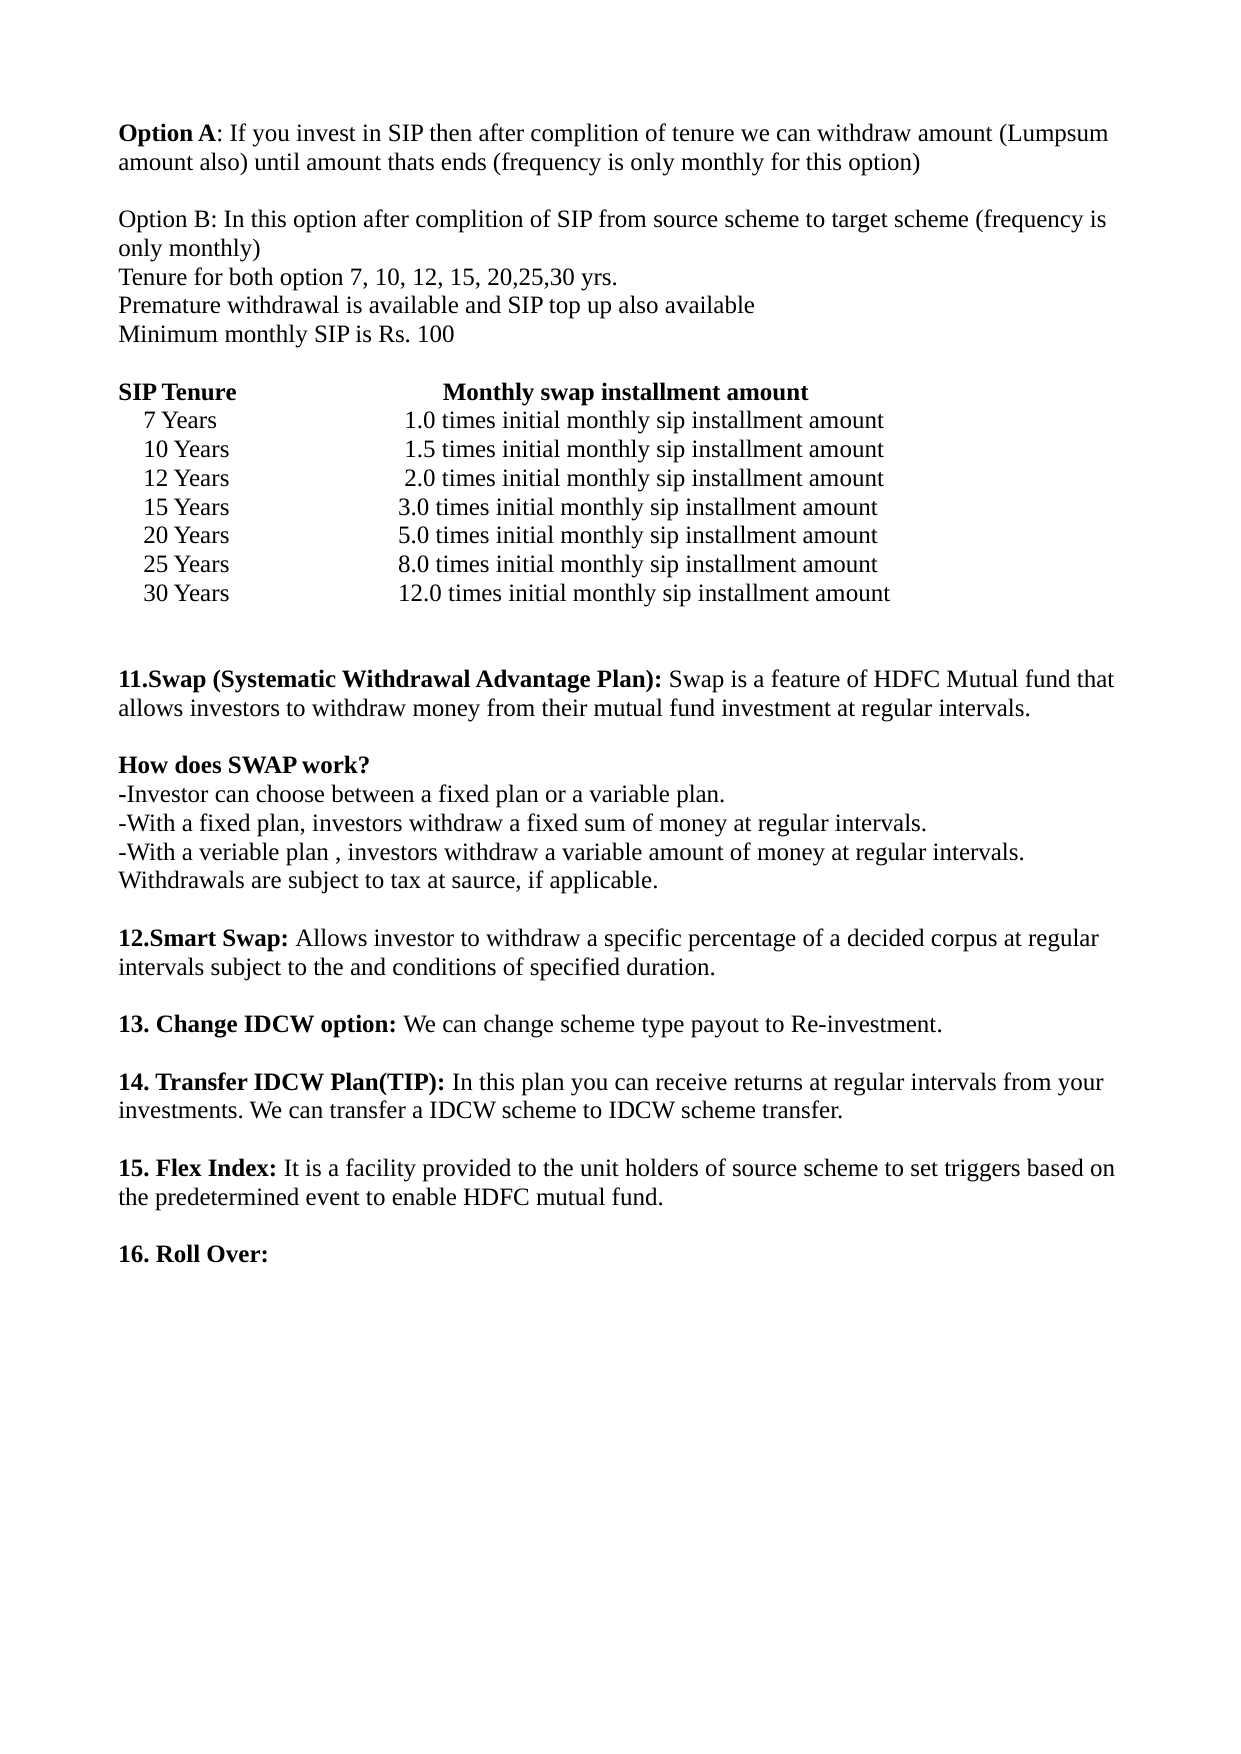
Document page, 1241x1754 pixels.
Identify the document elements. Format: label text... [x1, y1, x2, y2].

text -With a veriable plan , investors withdraw a variable amount of money at regular intervals. [118, 837, 1122, 866]
text Option A: If you invest in SIP then after complition of tenure we can withdraw amount (Lumpsum amount also) until amount thats ends (frequency is only monthly for this option) [118, 118, 1122, 176]
text 12.Smart Swap: Allows investor to withdraw a specific percentage of a decided corpus at regular intervals subject to the and conditions of specified duration. [118, 923, 1122, 981]
text 20 Years 5.0 times initial monthly sip installment amount [118, 521, 1122, 549]
text -With a fixed plan, investors withdraw a fixed sum of money at regular intervals. [118, 808, 1122, 837]
text 7 Years 1.0 times initial monthly sip installment amount [118, 406, 1122, 434]
text 15 Years 3.0 times initial monthly sip installment amount [118, 492, 1122, 521]
text Premature withdrawal is available and SIP top up also available [118, 291, 1122, 319]
text How does SWAP work? [118, 751, 1122, 779]
text 11.Swap (Systematic Withdrawal Advantage Plan): Swap is a feature of HDFC Mutual fund that allows investors to withdraw money from their mutual fund investment at regular intervals. [118, 664, 1122, 722]
text Tenure for both option 7, 10, 12, 15, 20,25,30 yrs. [118, 262, 1122, 291]
text 15. Flex Index: It is a facility provided to the unit holders of source scheme to set triggers based on the predetermined event to enable HDFC mutual fund. [118, 1153, 1122, 1211]
text -Investor can choose between a fixed plan or a variable plan. [118, 779, 1122, 808]
text 10 Years 1.5 times initial monthly sip installment amount [118, 434, 1122, 463]
text Option B: In this option after complition of SIP from source scheme to target scheme (frequency is only monthly) [118, 204, 1122, 262]
text 12 Years 2.0 times initial monthly sip installment amount [118, 463, 1122, 492]
text 14. Transfer IDCW Plan(TIP): In this plan you can receive returns at regular intervals from your investments. We can transfer a IDCW scheme to IDCW scheme transfer. [118, 1067, 1122, 1124]
text 30 Years 12.0 times initial monthly sip installment amount [118, 578, 1122, 607]
text Withdrawals are subject to tax at saurce, if applicable. [118, 866, 1122, 894]
text 13. Change IDCW option: We can change scheme type payout to Re-investment. [118, 1009, 1122, 1038]
text 25 Years 8.0 times initial monthly sip installment amount [118, 549, 1122, 578]
text 16. Roll Over: [118, 1239, 1122, 1268]
text Minimum monthly SIP is Rs. 100 [118, 319, 1122, 348]
text SIP Tenure Monthly swap installment amount [118, 377, 1122, 406]
